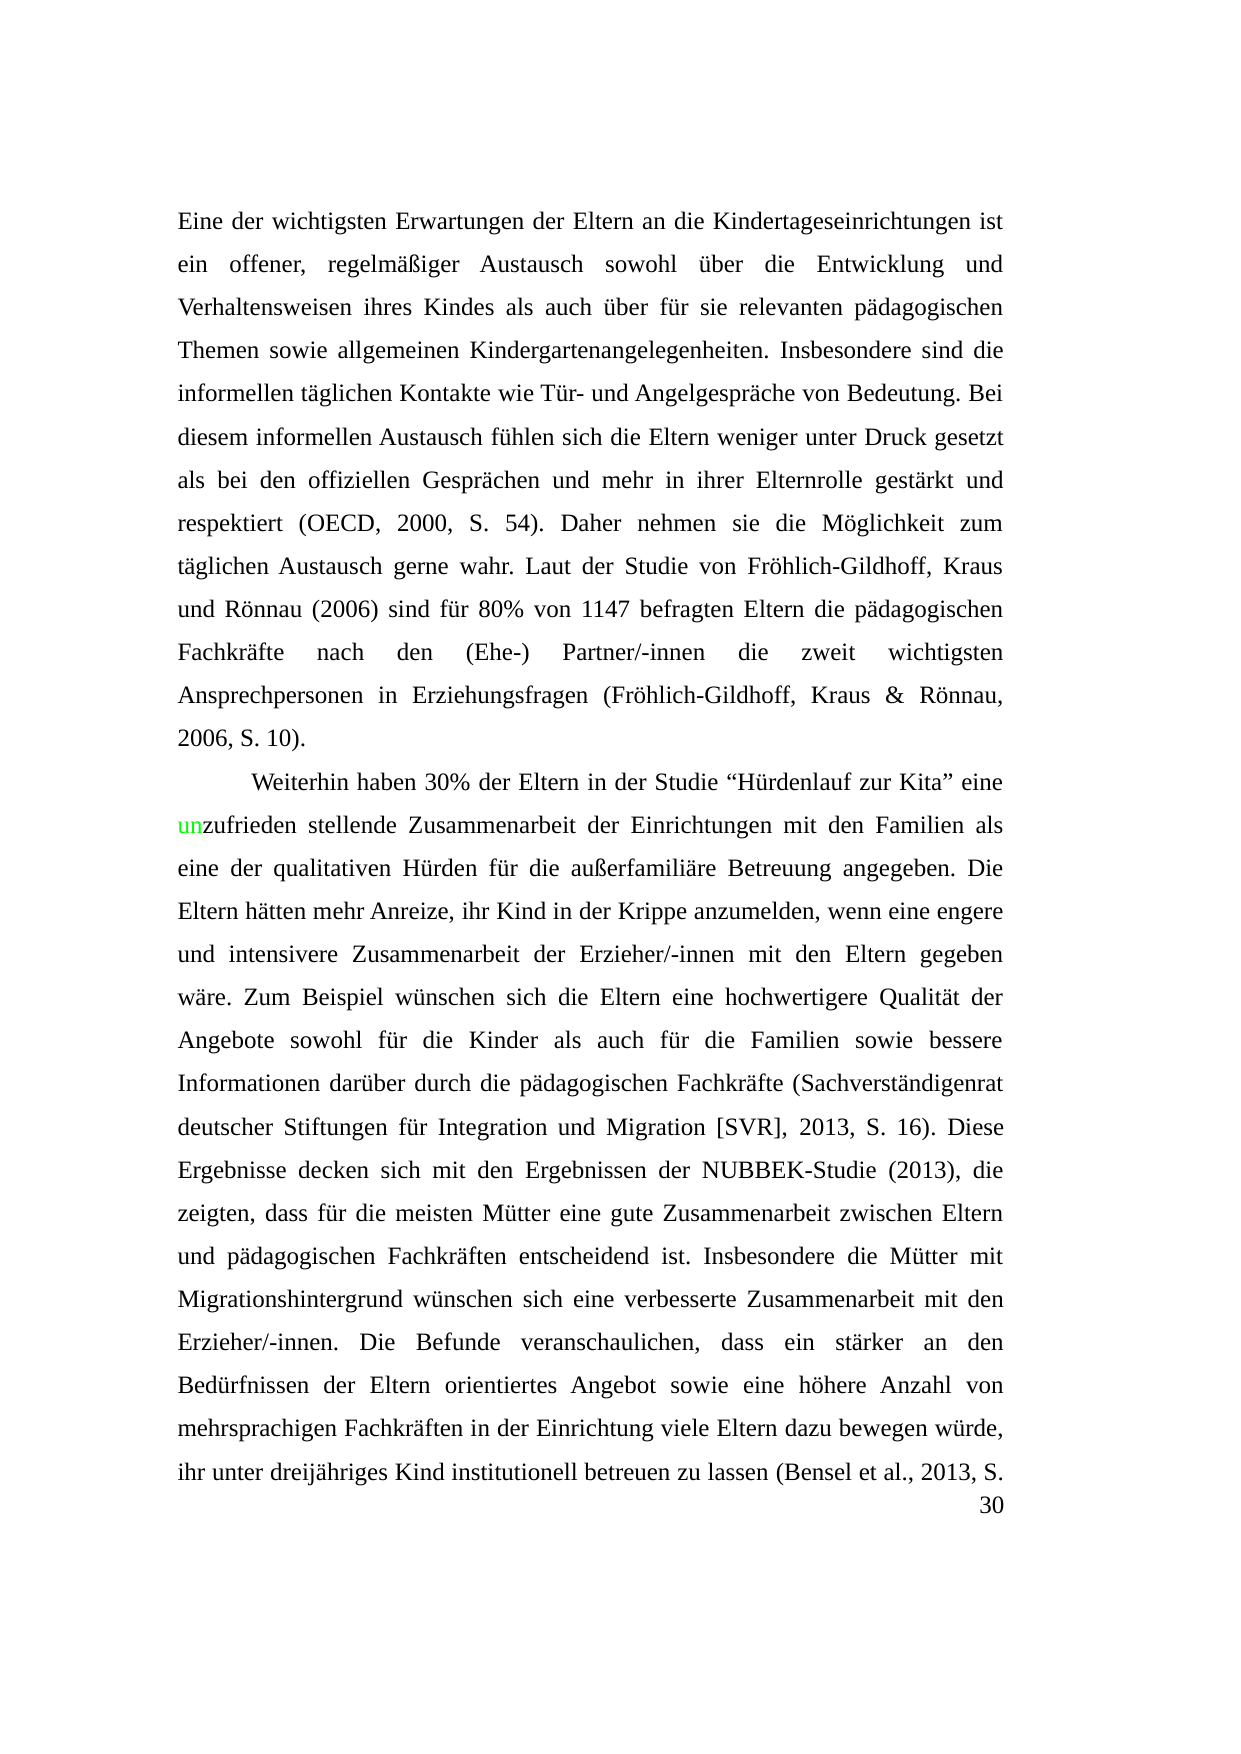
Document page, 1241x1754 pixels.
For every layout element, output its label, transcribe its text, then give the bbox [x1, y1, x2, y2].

text Weiterhin haben 30% der Eltern in der Studie “Hürdenlauf zur Kita” eine unzufrieden stellende Zusammenarbeit der Einrichtungen mit den Familien als eine der qualitativen Hürden für die außerfamiliäre Betreuung angegeben. Die Eltern hätten mehr Anreize, ihr Kind in der Krippe anzumelden, wenn eine engere und intensivere Zusammenarbeit der Erzieher/-innen mit den Eltern gegeben wäre. Zum Beispiel wünschen sich die Eltern eine hochwertigere Qualität der Angebote sowohl für die Kinder als auch für die Familien sowie bessere Informationen darüber durch die pädagogischen Fachkräfte (Sachverständigenrat deutscher Stiftungen für Integration und Migration [SVR], 2013, S. 16). Diese Ergebnisse decken sich mit den Ergebnissen der NUBBEK-Studie (2013), die zeigten, dass für die meisten Mütter eine gute Zusammenarbeit zwischen Eltern und pädagogischen Fachkräften entscheidend ist. Insbesondere die Mütter mit Migrationshintergrund wünschen sich eine verbesserte Zusammenarbeit mit den Erzieher/-innen. Die Befunde veranschaulichen, dass ein stärker an den Bedürfnissen der Eltern orientiertes Angebot sowie eine höhere Anzahl von mehrsprachigen Fachkräften in der Einrichtung viele Eltern dazu bewegen würde, ihr unter dreijähriges Kind institutionell betreuen zu lassen (Bensel et al., 2013, S. [177, 767, 1004, 1485]
text Eine der wichtigsten Erwartungen der Eltern an die Kindertageseinrichtungen ist ein offener, regelmäßiger Austausch sowohl über die Entwicklung und Verhaltensweisen ihres Kindes als auch über für sie relevanten pädagogischen Themen sowie allgemeinen Kindergartenangelegenheiten. Insbesondere sind die informellen täglichen Kontakte wie Tür- und Angelgespräche von Bedeutung. Bei diesem informellen Austausch fühlen sich die Eltern weniger unter Druck gesetzt als bei den offiziellen Gesprächen und mehr in ihrer Elternrolle gestärkt und respektiert (OECD, 2000, S. 54). Daher nehmen sie die Möglichkeit zum täglichen Austausch gerne wahr. Laut der Studie von Fröhlich-Gildhoff, Kraus und Rönnau (2006) sind für 80% von 1147 befragten Eltern die pädagogischen Fachkräfte nach den (Ehe-) Partner/-innen die zweit wichtigsten Ansprechpersonen in Erziehungsfragen (Fröhlich-Gildhoff, Kraus & Rönnau, 2006, S. 10). [177, 206, 1004, 752]
